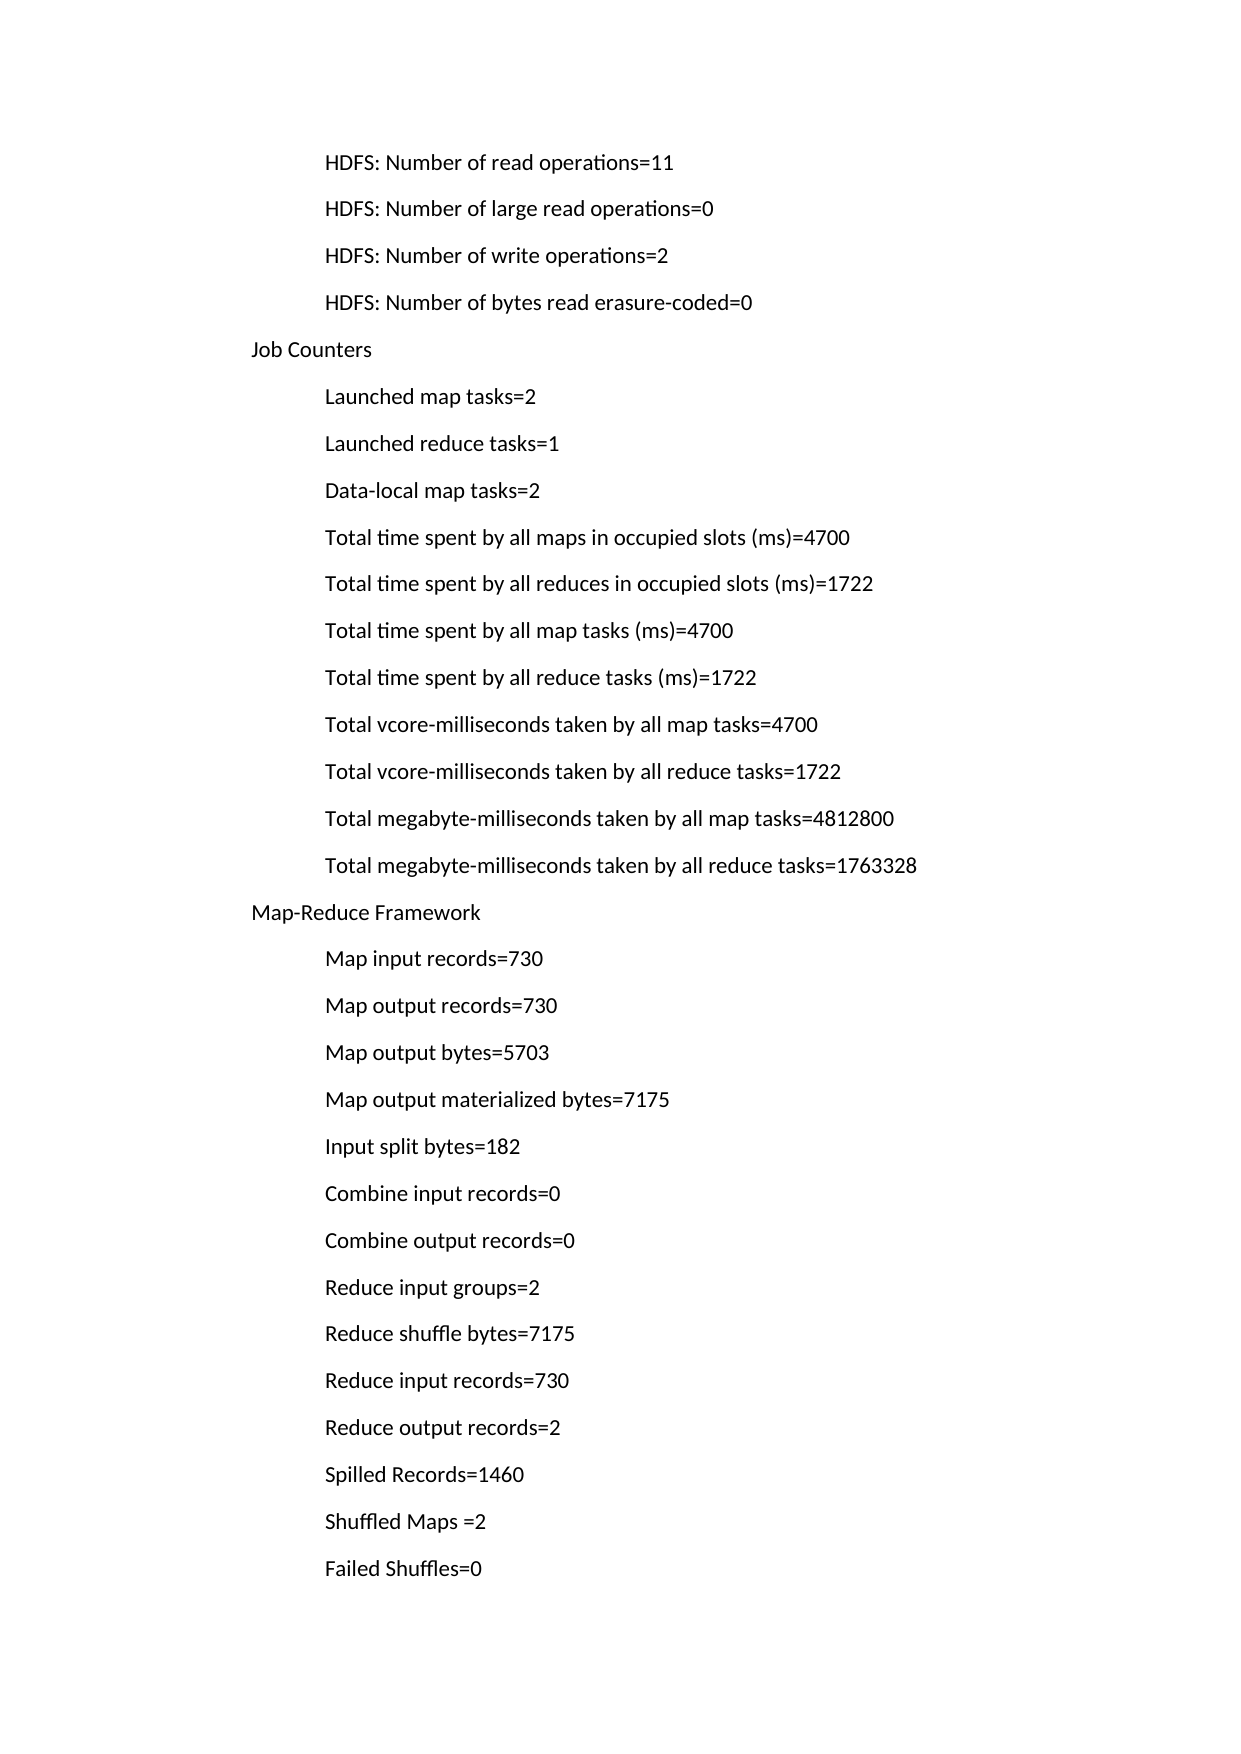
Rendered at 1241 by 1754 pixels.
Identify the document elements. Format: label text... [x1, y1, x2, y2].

text Job Counters [177, 335, 1063, 363]
text HDFS: Number of write operations=2 [177, 241, 1063, 269]
text Shuffled Maps =2 [177, 1507, 1063, 1535]
text Input split bytes=182 [177, 1132, 1063, 1160]
text Total time spent by all reduces in occupied slots (ms)=1722 [177, 569, 1063, 597]
text Map output bytes=5703 [177, 1038, 1063, 1066]
text Total vcore-milliseconds taken by all map tasks=4700 [177, 710, 1063, 738]
text Map output records=730 [177, 991, 1063, 1019]
text Reduce shuffle bytes=7175 [177, 1319, 1063, 1347]
text Total time spent by all maps in occupied slots (ms)=4700 [177, 523, 1063, 551]
text Reduce input records=730 [177, 1366, 1063, 1394]
text Total megabyte-milliseconds taken by all map tasks=4812800 [177, 804, 1063, 832]
text HDFS: Number of bytes read erasure-coded=0 [177, 288, 1063, 316]
text Spilled Records=1460 [177, 1460, 1063, 1488]
text Reduce output records=2 [177, 1413, 1063, 1441]
text Map output materialized bytes=7175 [177, 1085, 1063, 1113]
text Combine input records=0 [177, 1179, 1063, 1207]
text Reduce input groups=2 [177, 1273, 1063, 1301]
text Launched reduce tasks=1 [177, 429, 1063, 457]
text Failed Shuffles=0 [177, 1554, 1063, 1582]
text HDFS: Number of large read operations=0 [177, 194, 1063, 222]
text Map-Reduce Framework [177, 898, 1063, 926]
text Combine output records=0 [177, 1226, 1063, 1254]
text HDFS: Number of read operations=11 [177, 148, 1063, 176]
text Total vcore-milliseconds taken by all reduce tasks=1722 [177, 757, 1063, 785]
text Total time spent by all reduce tasks (ms)=1722 [177, 663, 1063, 691]
text Map input records=730 [177, 944, 1063, 972]
text Launched map tasks=2 [177, 382, 1063, 410]
text Total megabyte-milliseconds taken by all reduce tasks=1763328 [177, 851, 1063, 879]
text Total time spent by all map tasks (ms)=4700 [177, 616, 1063, 644]
text Data-local map tasks=2 [177, 476, 1063, 504]
